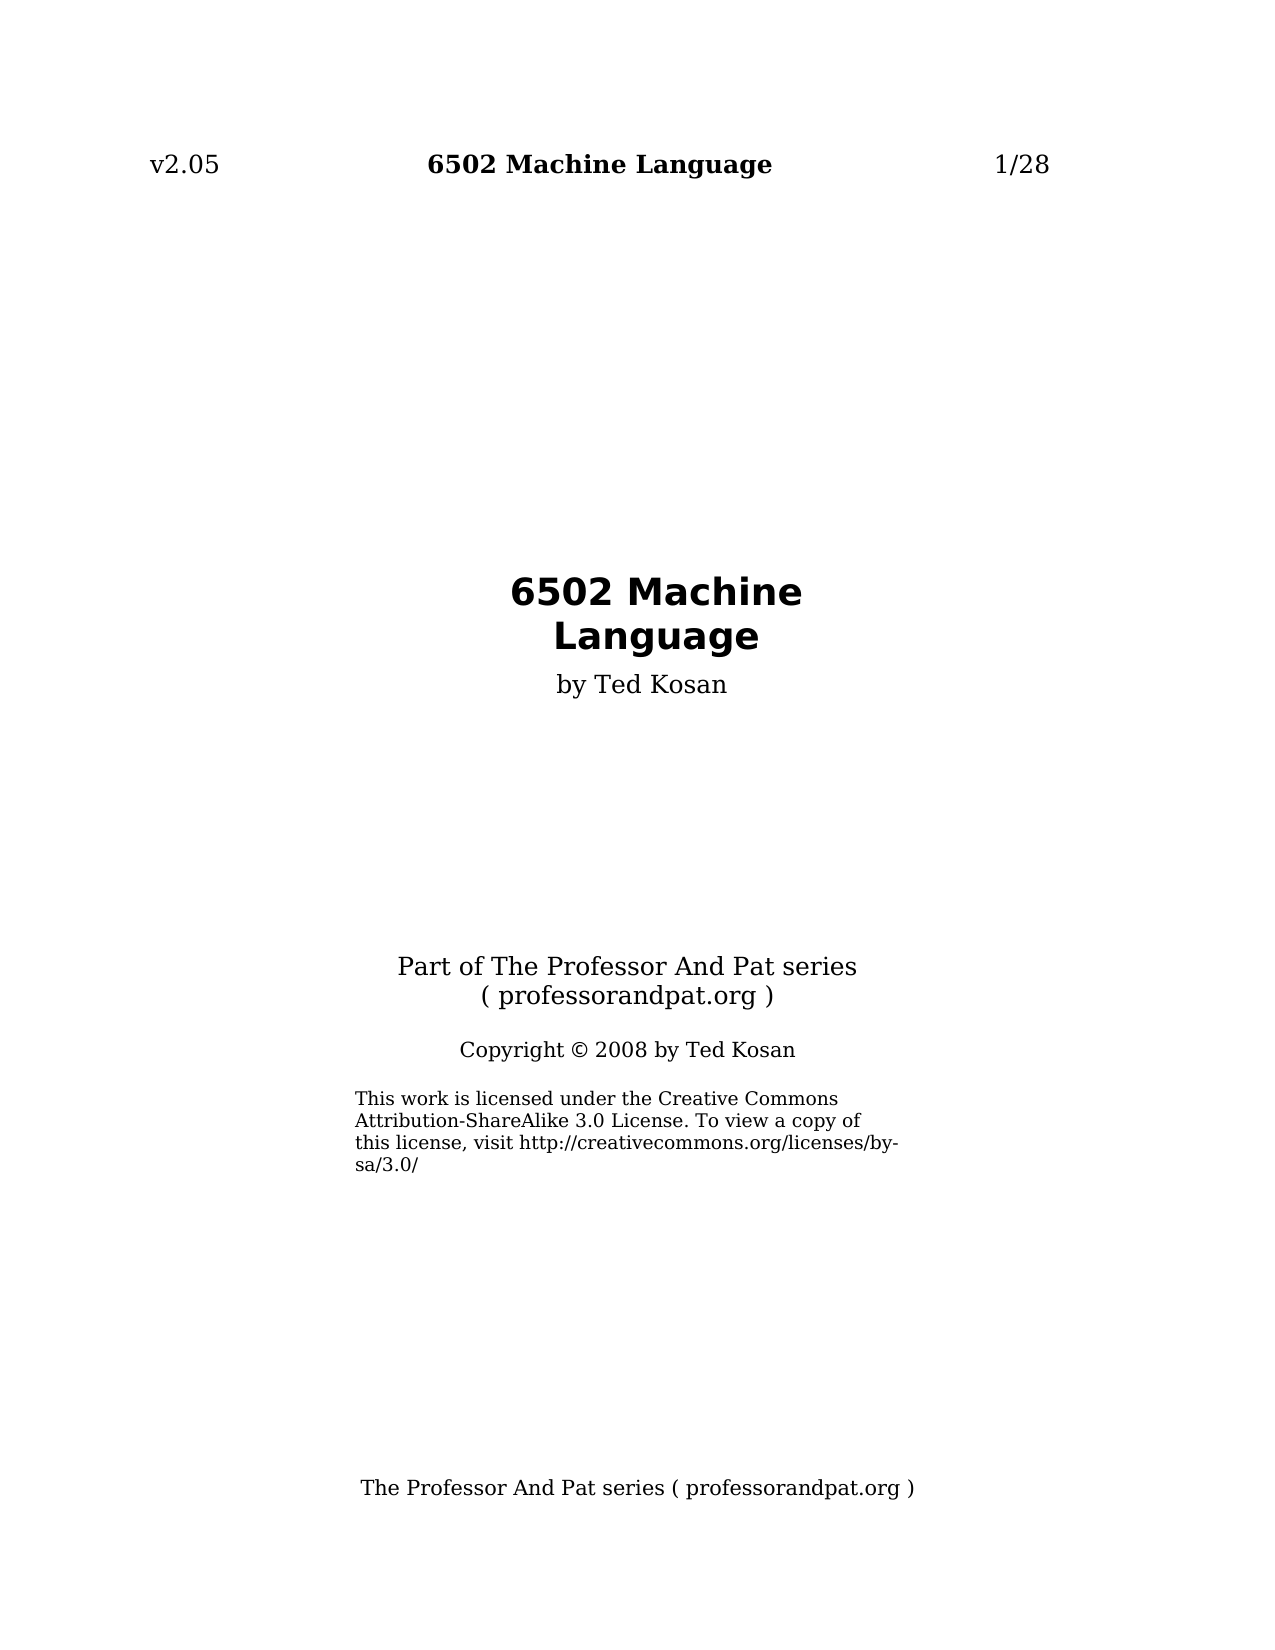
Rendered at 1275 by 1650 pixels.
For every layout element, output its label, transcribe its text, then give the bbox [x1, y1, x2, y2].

text This work is licensed under the Creative Commons Attribution-ShareAlike 3.0 License. To view a copy of this license, visit http://creativecommons.org/licenses/by-sa/3.0/ [355, 1088, 900, 1176]
subtitle 6502 Machine Language [425, 571, 858, 658]
text Copyright © 2008 by Ted Kosan [355, 1035, 900, 1063]
text by Ted Kosan [425, 671, 858, 700]
text Part of The Professor And Pat series ( professorandpat.org ) [355, 952, 900, 1011]
